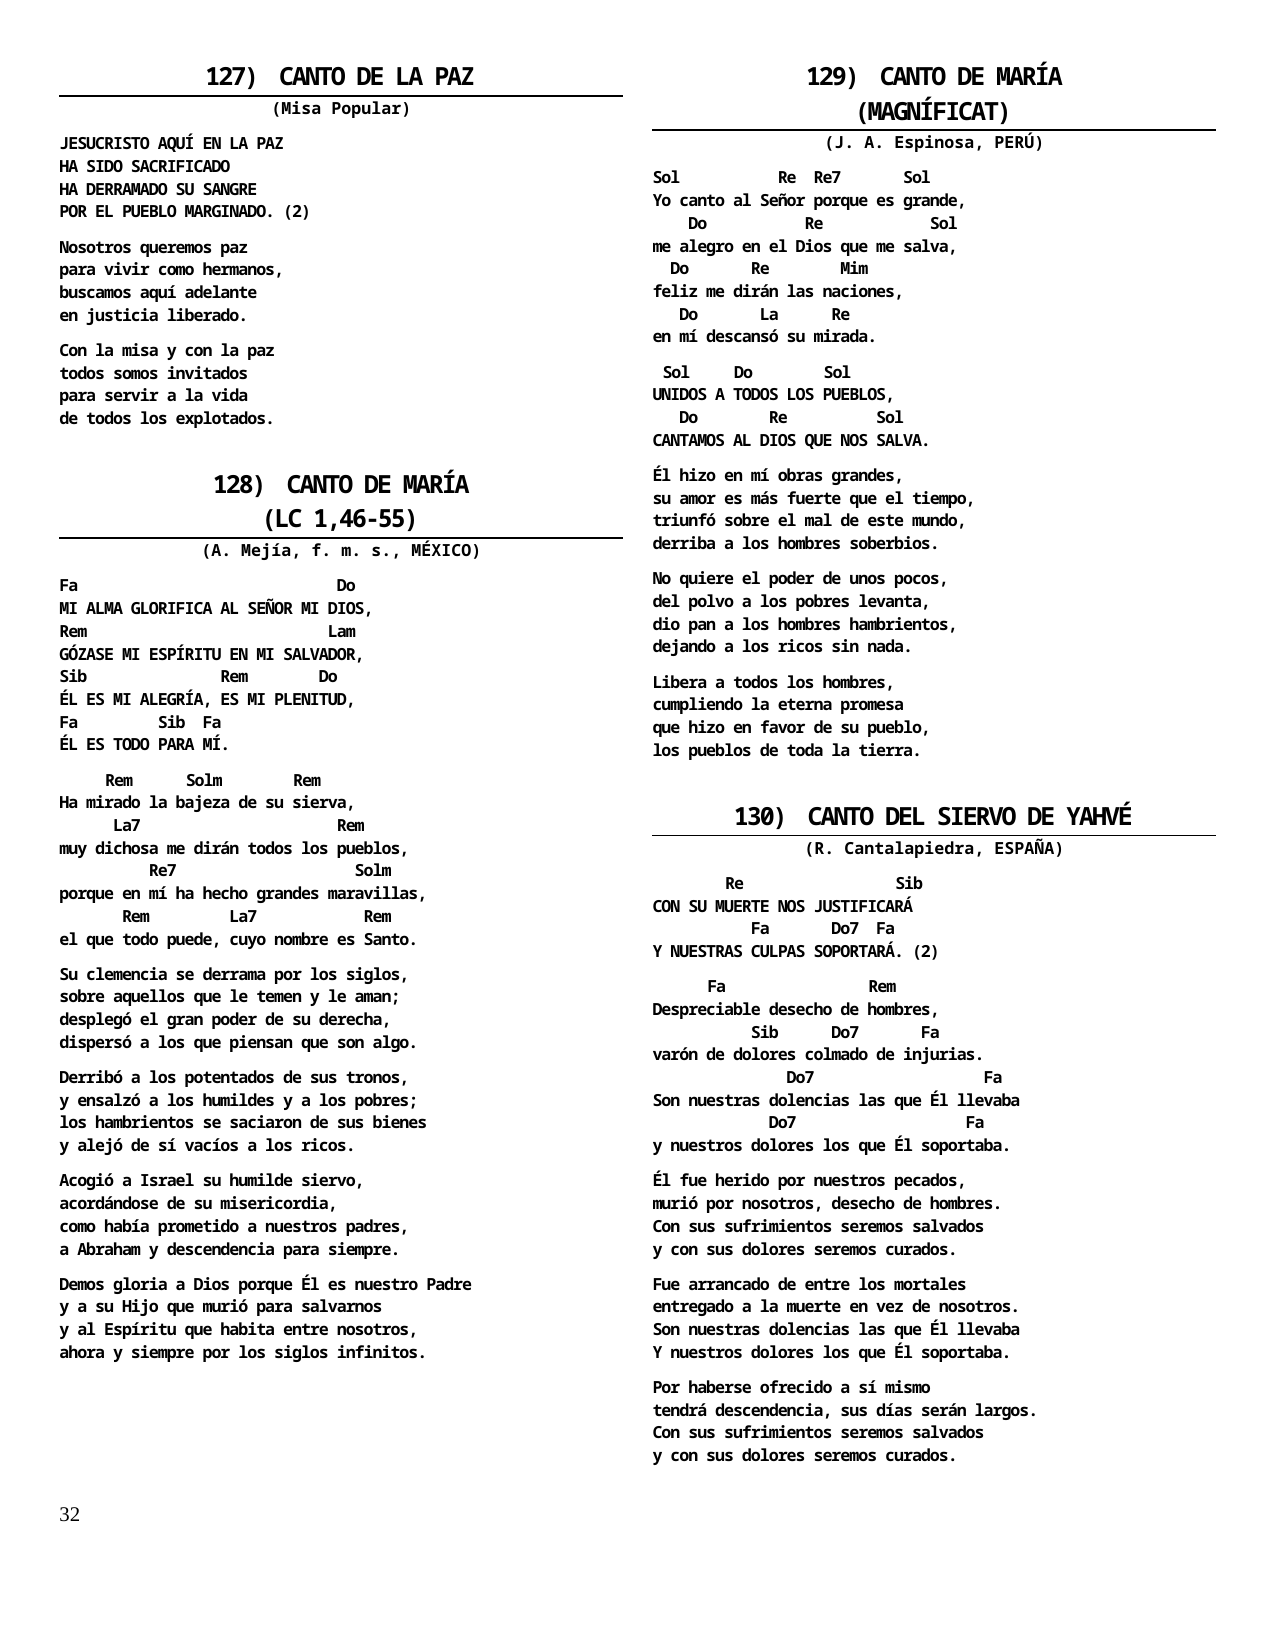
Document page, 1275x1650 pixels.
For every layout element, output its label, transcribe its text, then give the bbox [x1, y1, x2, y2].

text (R. Cantalapiedra, ESPAÑA) [652, 836, 1216, 859]
text (Misa Popular) [59, 97, 623, 119]
text Acogió a Israel su humilde siervo, acordándose de su misericordia, como había prometido a nuestros padres, a Abraham y descendencia para siempre. [59, 1169, 623, 1260]
text Derribó a los potentados de sus tronos, y ensalzó a los humildes y a los pobres; los hambrientos se saciaron de sus bienes y alejó de sí vacíos a los ricos. [59, 1066, 623, 1156]
text Nosotros queremos paz para vivir como hermanos, buscamos aquí adelante en justicia liberado. [59, 235, 623, 326]
text Su clemencia se derrama por los siglos, sobre aquellos que le temen y le aman; desplegó el gran poder de su derecha, dispersó a los que piensan que son algo. [59, 962, 623, 1053]
text No quiere el poder de unos pocos, del polvo a los pobres levanta, dio pan a los hombres hambrientos, dejando a los ricos sin nada. [652, 567, 1216, 658]
text Por haberse ofrecido a sí mismo tendrá descendencia, sus días serán largos. Con sus sufrimientos seremos salvados y con sus dolores seremos curados. [652, 1376, 1216, 1466]
text (A. Mejía, f. m. s., MÉXICO) [59, 539, 623, 561]
text Él fue herido por nuestros pecados, murió por nosotros, desecho de hombres. Con sus sufrimientos seremos salvados y con sus dolores seremos curados. [652, 1169, 1216, 1260]
subtitle Canto De La Paz [59, 59, 623, 95]
text Rem Solm Rem Ha mirado la bajeza de su sierva, La7 Rem muy dichosa me dirán todos los pueblos, Re7 Solm porque en mí ha hecho grandes maravillas, Rem La7 Rem el que todo puede, cuyo nombre es Santo. [59, 768, 623, 950]
subtitle Canto De María (Lc 1,46-55) [59, 467, 623, 537]
text Con la misa y con la paz todos somos invitados para servir a la vida de todos los explotados. [59, 339, 623, 429]
text Fue arrancado de entre los mortales entregado a la muerte en vez de nosotros. Son nuestras dolencias las que Él llevaba Y nuestros dolores los que Él soportaba. [652, 1272, 1216, 1363]
subtitle Canto Del Siervo De Yahvé [652, 798, 1216, 835]
text Sol Re Re7 Sol Yo canto al Señor porque es grande, Do Re Sol me alegro en el Dios que me salva, Do Re Mim feliz me dirán las naciones, Do La Re en mí descansó su mirada. [652, 166, 1216, 348]
text Libera a todos los hombres, cumpliendo la eterna promesa que hizo en favor de su pueblo, los pueblos de toda la tierra. [652, 670, 1216, 761]
text (J. A. Espinosa, PERÚ) [652, 131, 1216, 153]
text Re Sib CON SU MUERTE NOS JUSTIFICARÁ Fa Do7 Fa Y NUESTRAS CULPAS SOPORTARÁ. (2) [652, 871, 1216, 962]
text Sol Do Sol UNIDOS A TODOS LOS PUEBLOS, Do Re Sol CANTAMOS AL DIOS QUE NOS SALVA. [652, 360, 1216, 451]
text Él hizo en mí obras grandes, su amor es más fuerte que el tiempo, triunfó sobre el mal de este mundo, derriba a los hombres soberbios. [652, 463, 1216, 554]
text Fa Rem Despreciable desecho de hombres, Sib Do7 Fa varón de dolores colmado de injurias. Do7 Fa Son nuestras dolencias las que Él llevaba Do7 Fa y nuestros dolores los que Él soportaba. [652, 975, 1216, 1156]
text JESUCRISTO AQUÍ EN LA PAZ HA SIDO SACRIFICADO HA DERRAMADO SU SANGRE POR EL PUEBLO MARGINADO. (2) [59, 132, 623, 223]
text Demos gloria a Dios porque Él es nuestro Padre y a su Hijo que murió para salvarnos y al Espíritu que habita entre nosotros, ahora y siempre por los siglos infinitos. [59, 1272, 623, 1363]
text Fa Do MI ALMA GLORIFICA AL SEÑOR MI DIOS, Rem Lam GÓZASE MI ESPÍRITU EN MI SALVADOR, Sib Rem Do ÉL ES MI ALEGRÍA, ES MI PLENITUD, Fa Sib Fa ÉL ES TODO PARA MÍ. [59, 574, 623, 756]
subtitle Canto De María (Magníficat) [652, 59, 1216, 129]
